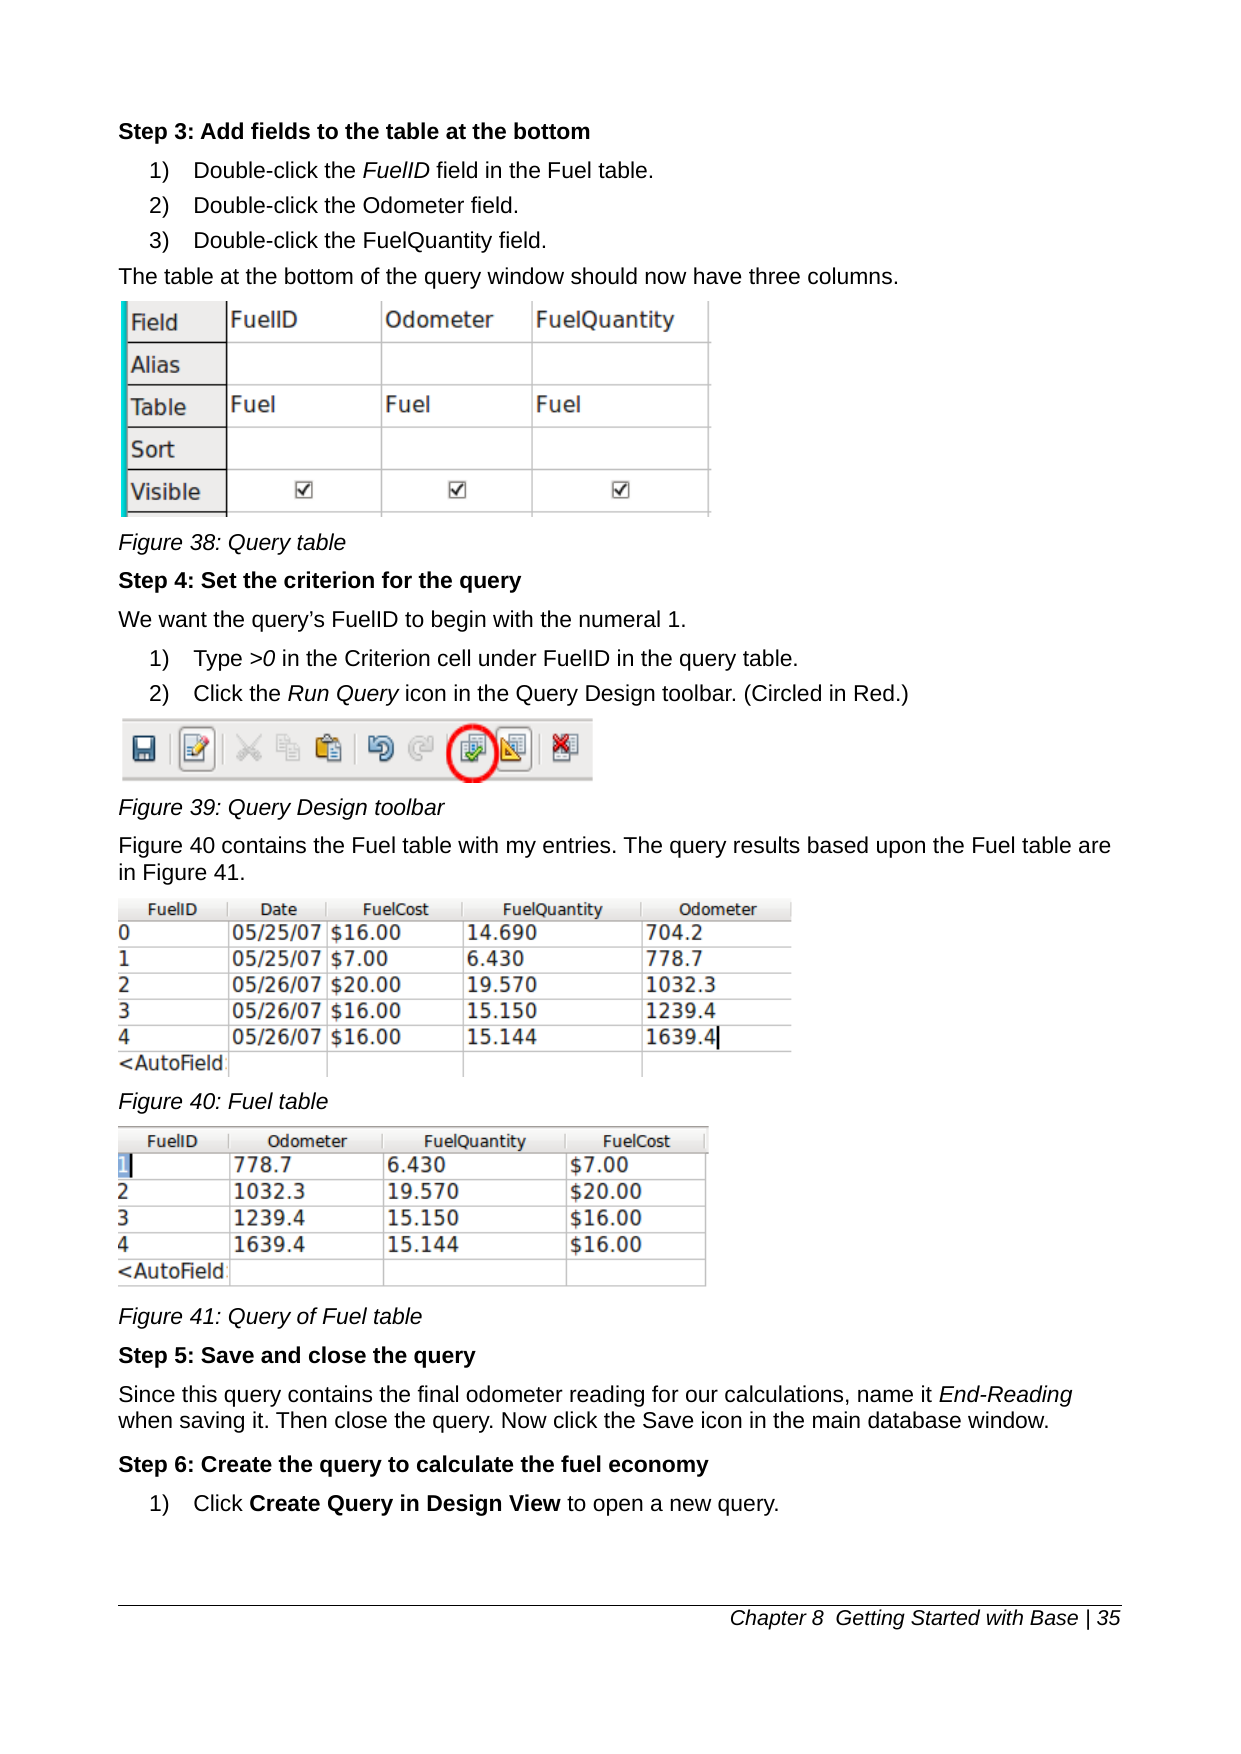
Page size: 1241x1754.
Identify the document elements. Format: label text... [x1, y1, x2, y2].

list Type >0 in the Criterion cell under FuelID in the query table. [169, 645, 1122, 671]
text Step 3: Add fields to the table at the bottom [118, 118, 1122, 144]
text Step 6: Create the query to calculate the fuel economy [118, 1451, 1122, 1477]
text Since this query contains the final odometer reading for our calculations, name it End-Reading when saving it. Then close the query. Now click the Save icon in the main database window. [118, 1381, 1122, 1433]
text Figure 40: Fuel table [118, 1088, 791, 1114]
list Double-click the FuelID field in the Fuel table. [169, 157, 1122, 183]
text Figure 40 contains the Fuel table with my entries. The query results based upon the Fuel table are in Figure 41. [118, 832, 1122, 885]
text Figure 39: Query Design toolbar [118, 794, 597, 820]
text Step 4: Set the criterion for the query [118, 567, 1122, 593]
picture [118, 1126, 709, 1292]
list Double-click the FuelQuantity field. [169, 227, 1122, 254]
text The table at the bottom of the query window should now have three columns. [118, 263, 1122, 289]
text Figure 41: Query of Fuel table [118, 1303, 709, 1330]
text We want the query’s FuelID to begin with the numeral 1. [118, 606, 1122, 632]
text Figure 38: Query table [118, 529, 714, 555]
picture [118, 897, 792, 1077]
picture [122, 718, 593, 783]
picture [121, 301, 712, 517]
list Double-click the Odometer field. [169, 192, 1122, 218]
text Step 5: Save and close the query [118, 1342, 1122, 1368]
list Click Create Query in Design View to open a new query. [169, 1490, 1122, 1516]
list Click the Run Query icon in the Query Design toolbar. (Circled in Red.) [169, 680, 1122, 706]
